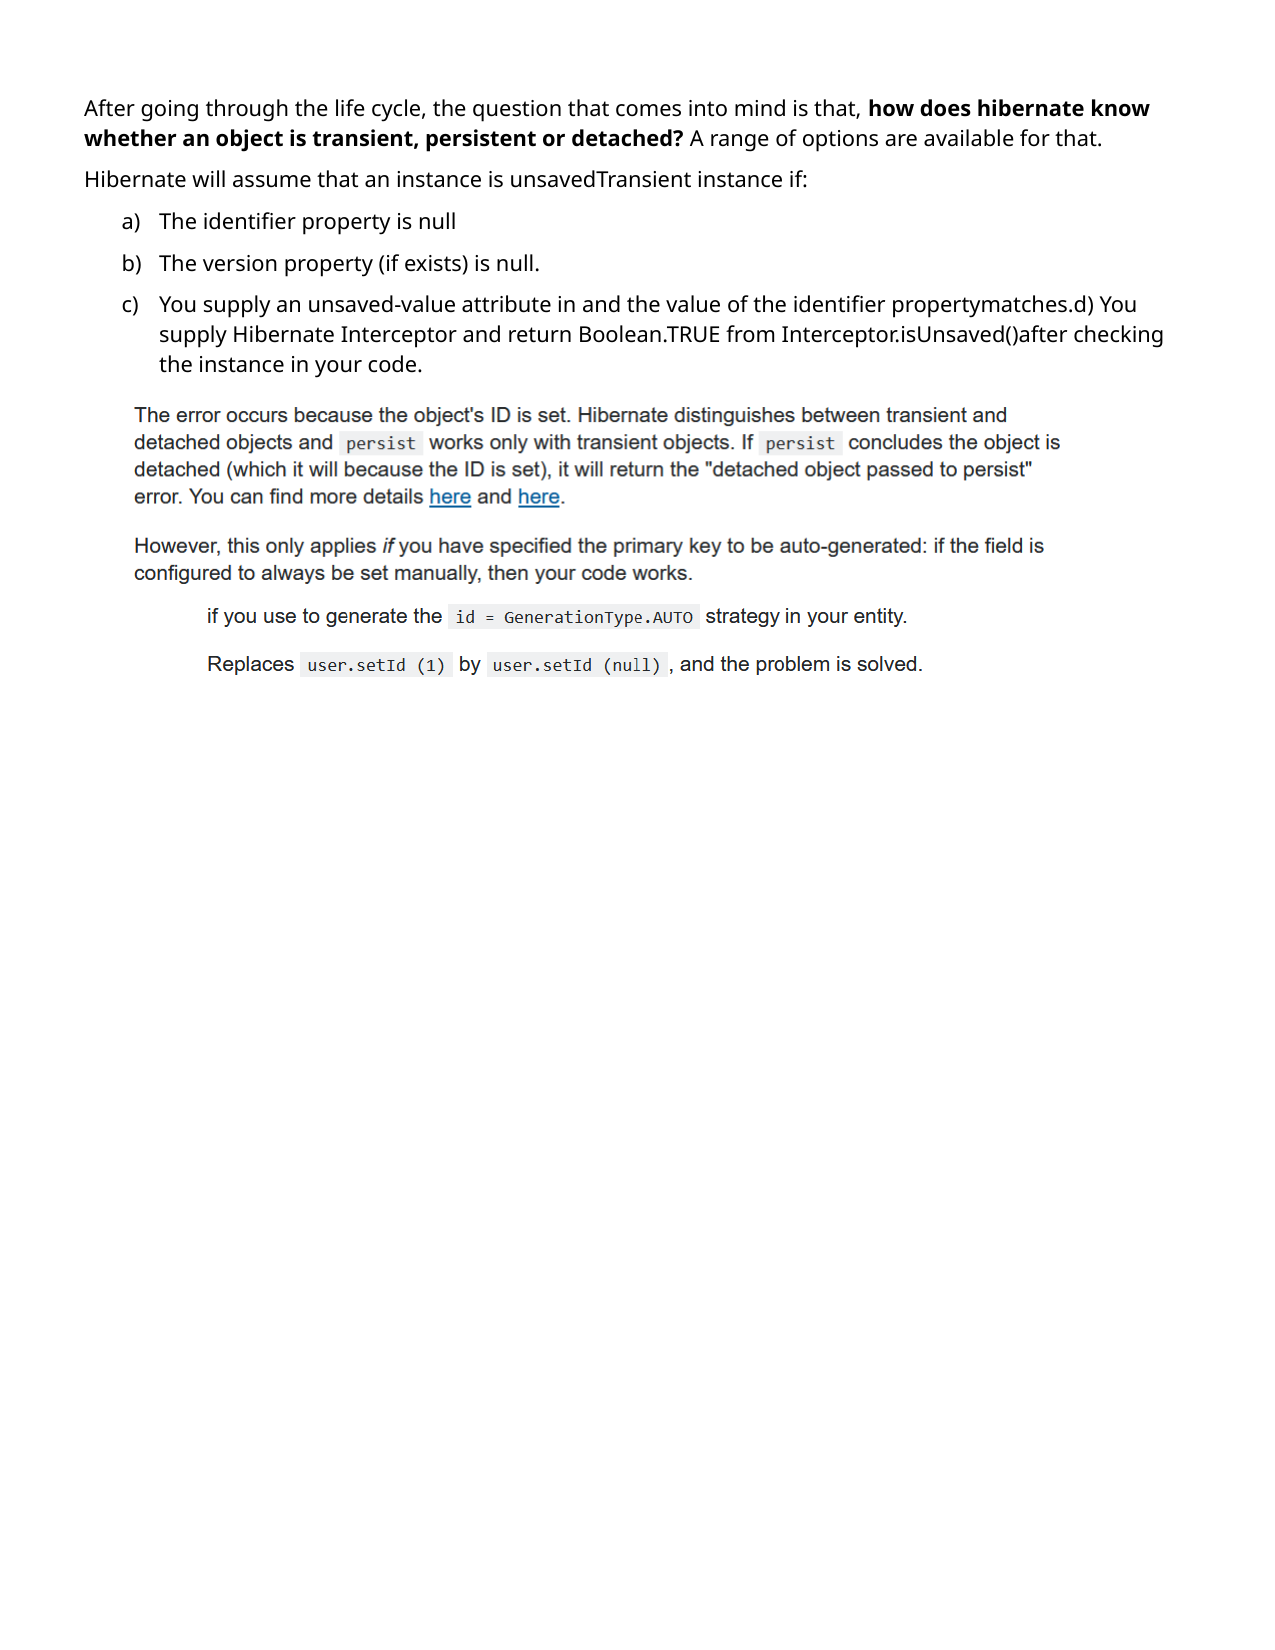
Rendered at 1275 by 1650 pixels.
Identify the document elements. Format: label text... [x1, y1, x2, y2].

list You supply an unsaved-value attribute in and the value of the identifier propertymatches.d) You supply Hibernate Interceptor and return Boolean.TRUE from Interceptor.isUnsaved()after checking the instance in your code. [121, 289, 1188, 379]
picture [128, 401, 1067, 591]
picture [202, 600, 927, 681]
text Hibernate will assume that an instance is unsavedTransient instance if: [84, 164, 1188, 194]
list The identifier property is null [121, 206, 1188, 236]
text After going through the life cycle, the question that comes into mind is that, how does hibernate know whether an object is transient, persistent or detached? A range of options are available for that. [84, 93, 1188, 152]
list The version property (if exists) is null. [121, 248, 1188, 277]
